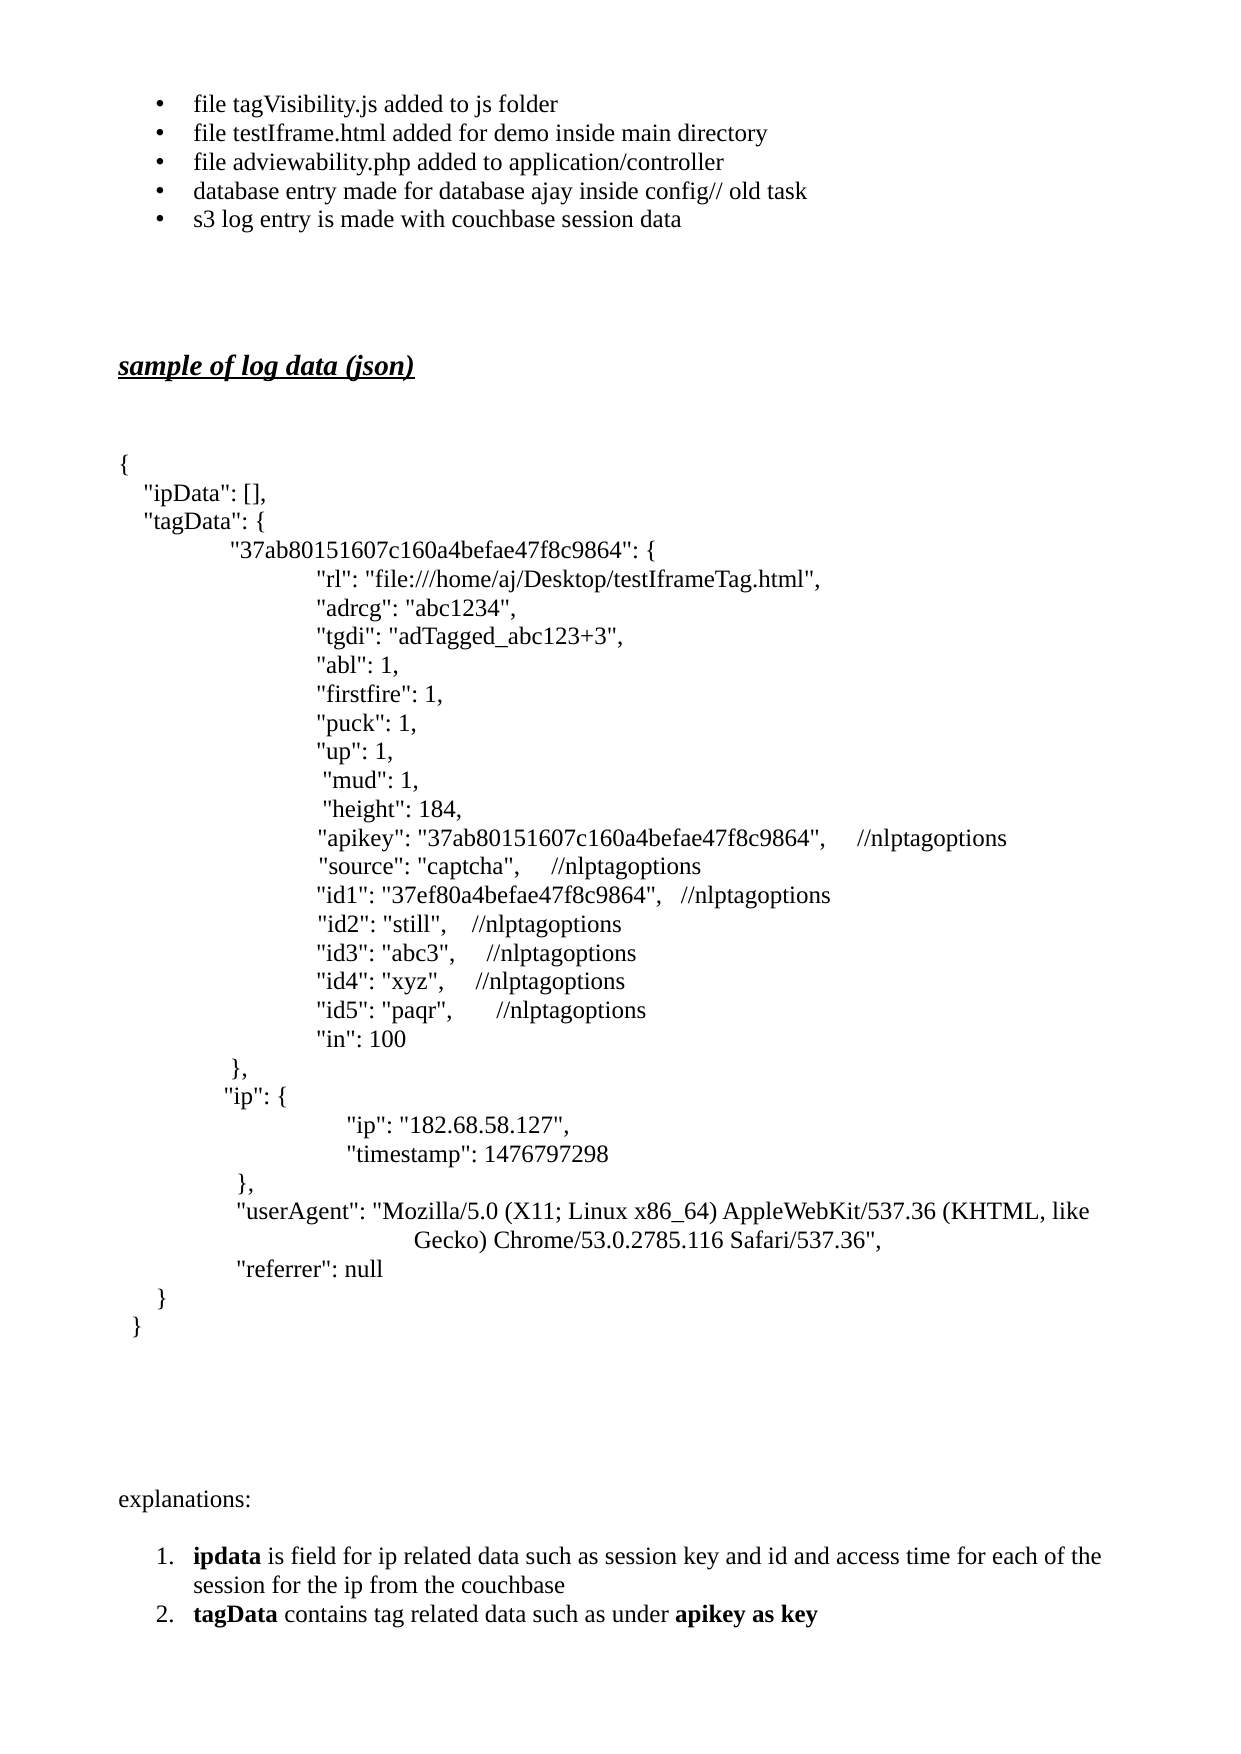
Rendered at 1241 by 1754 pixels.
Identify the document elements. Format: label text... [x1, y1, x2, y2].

text "37ab80151607c160a4befae47f8c9864": { [118, 535, 1122, 564]
text "tagData": { [118, 506, 1122, 535]
text "referrer": null [118, 1254, 1122, 1283]
list s3 log entry is made with couchbase session data [156, 204, 1122, 233]
text "tgdi": "adTagged_abc123+3", [118, 621, 1122, 650]
list file tagVisibility.js added to js folder [156, 89, 1122, 118]
text "abl": 1, [118, 650, 1122, 679]
text }, [118, 1053, 1122, 1081]
text explanations: [118, 1484, 1122, 1513]
text "up": 1, [118, 736, 1122, 765]
text "timestamp": 1476797298 [118, 1139, 1122, 1168]
text "id1": "37ef80a4befae47f8c9864", //nlptagoptions [118, 880, 1122, 909]
text "id3": "abc3", //nlptagoptions [118, 938, 1122, 966]
text "apikey": "37ab80151607c160a4befae47f8c9864", //nlptagoptions [118, 823, 1122, 851]
text "ip": "182.68.58.127", [118, 1110, 1122, 1139]
text "id5": "paqr", //nlptagoptions [118, 995, 1122, 1024]
text "ip": { [118, 1081, 1122, 1110]
text "firstfire": 1, [118, 679, 1122, 708]
list tagData contains tag related data such as under apikey as key [156, 1599, 1122, 1628]
text "rl": "file:///home/aj/Desktop/testIframeTag.html", [118, 564, 1122, 593]
text "ipData": [], [118, 478, 1122, 506]
text "userAgent": "Mozilla/5.0 (X11; Linux x86_64) AppleWebKit/537.36 (KHTML, like Gecko) Chrome/53.0.2785.116 Safari/537.36", [118, 1196, 1122, 1254]
list file adviewability.php added to application/controller [156, 147, 1122, 176]
text "id4": "xyz", //nlptagoptions [118, 966, 1122, 995]
text "adrcg": "abc1234", [118, 593, 1122, 621]
text "id2": "still", //nlptagoptions [118, 909, 1122, 938]
text } [118, 1311, 1122, 1340]
text "puck": 1, [118, 708, 1122, 736]
text "source": "captcha", //nlptagoptions [118, 851, 1122, 880]
text "in": 100 [118, 1024, 1122, 1053]
text }, [118, 1168, 1122, 1196]
list ipdata is field for ip related data such as session key and id and access time for each of the session for the ip from the couchbase [156, 1541, 1122, 1599]
text sample of log data (json) [118, 348, 1122, 382]
list database entry made for database ajay inside config// old task [156, 176, 1122, 204]
text "mud": 1, [118, 765, 1122, 794]
text } [118, 1283, 1122, 1311]
list file testIframe.html added for demo inside main directory [156, 118, 1122, 147]
text "height": 184, [118, 794, 1122, 823]
text { [118, 449, 1122, 478]
